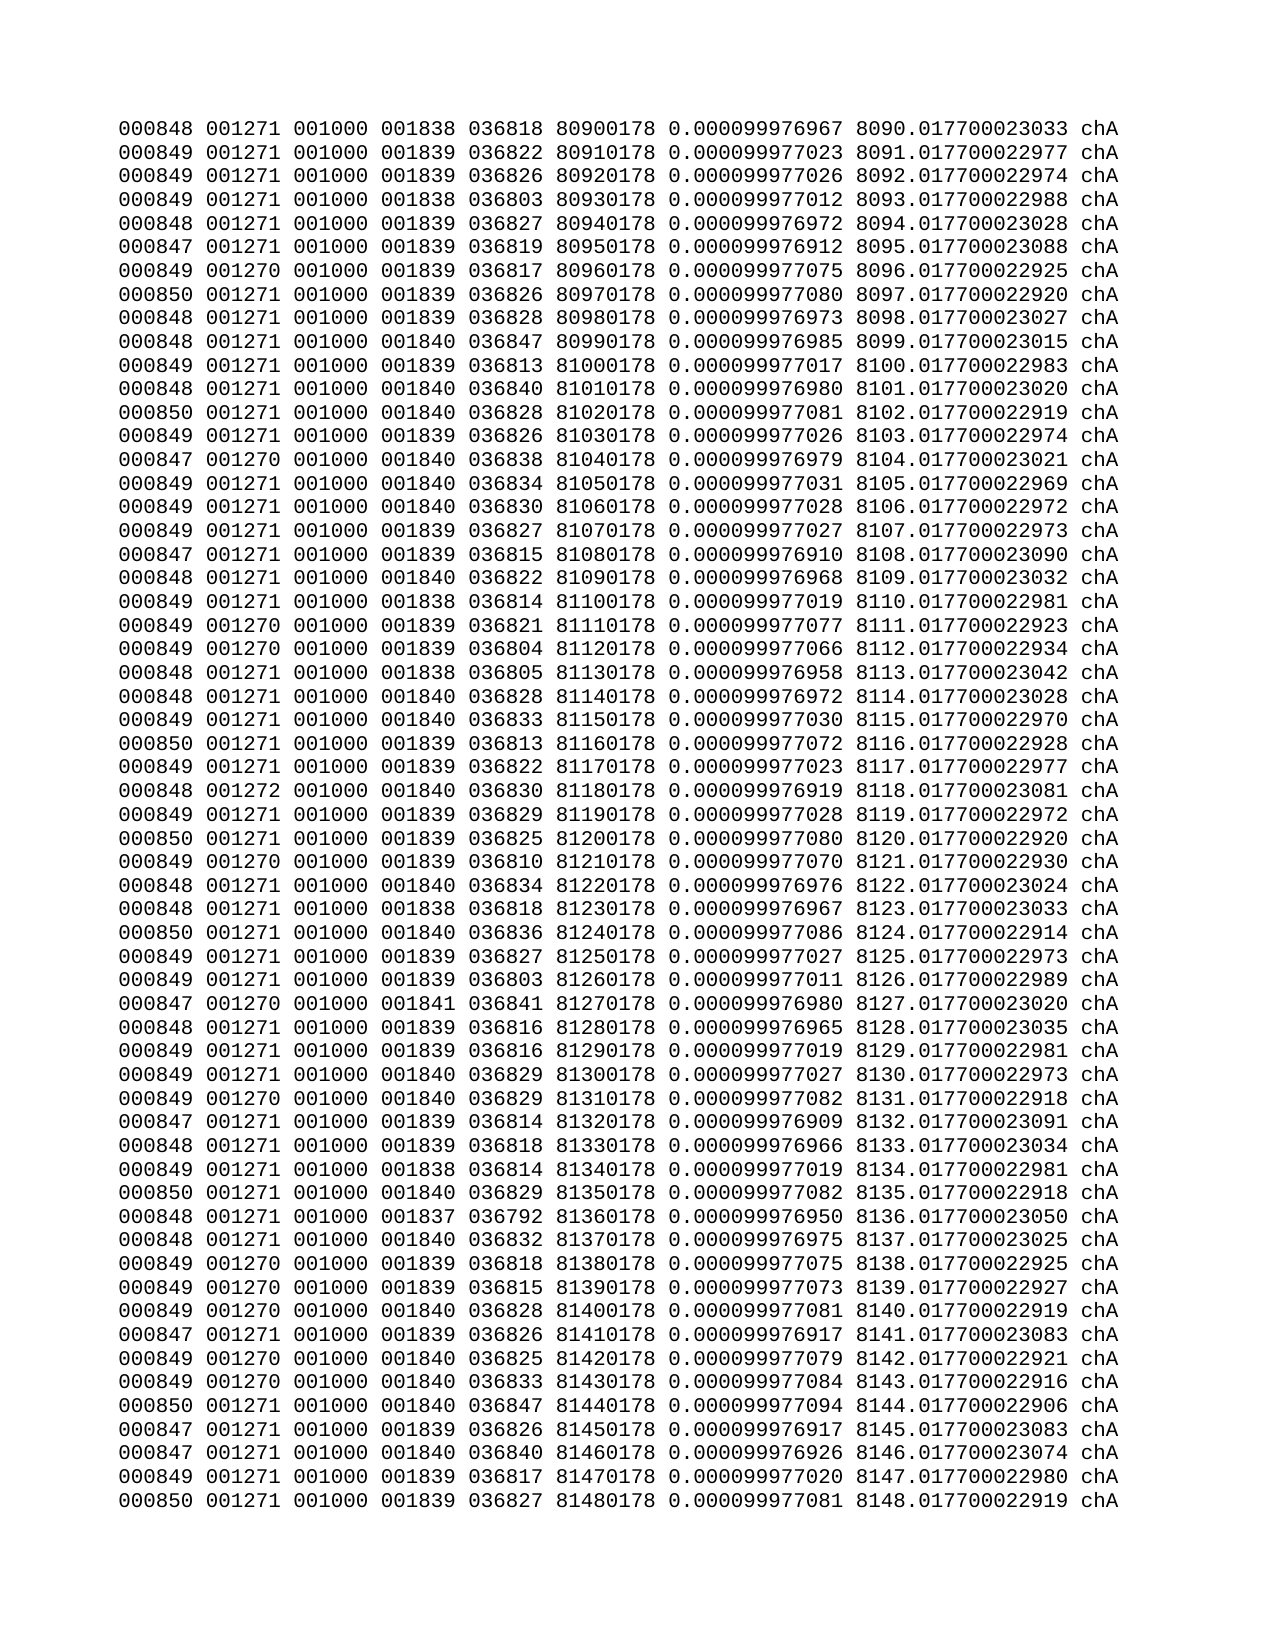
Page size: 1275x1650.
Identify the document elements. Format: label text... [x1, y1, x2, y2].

text 000847 001271 001000 001839 036819 80950178 0.000099976912 8095.017700023088 chA [118, 236, 1157, 260]
text 000849 001271 001000 001838 036814 81100178 0.000099977019 8110.017700022981 chA [118, 591, 1157, 615]
text 000847 001271 001000 001839 036815 81080178 0.000099976910 8108.017700023090 chA [118, 544, 1157, 567]
text 000849 001271 001000 001839 036826 81030178 0.000099977026 8103.017700022974 chA [118, 426, 1157, 449]
text 000849 001271 001000 001839 036813 81000178 0.000099977017 8100.017700022983 chA [118, 354, 1157, 378]
text 000849 001271 001000 001839 036827 81070178 0.000099977027 8107.017700022973 chA [118, 520, 1157, 544]
text 000847 001271 001000 001839 036826 81450178 0.000099976917 8145.017700023083 chA [118, 1419, 1157, 1442]
text 000849 001270 001000 001840 036828 81400178 0.000099977081 8140.017700022919 chA [118, 1300, 1157, 1324]
text 000848 001271 001000 001838 036818 80900178 0.000099976967 8090.017700023033 chA [118, 118, 1157, 142]
text 000850 001271 001000 001840 036828 81020178 0.000099977081 8102.017700022919 chA [118, 402, 1157, 426]
text 000849 001270 001000 001839 036818 81380178 0.000099977075 8138.017700022925 chA [118, 1253, 1157, 1277]
text 000848 001271 001000 001839 036827 80940178 0.000099976972 8094.017700023028 chA [118, 213, 1157, 236]
text 000849 001271 001000 001839 036822 81170178 0.000099977023 8117.017700022977 chA [118, 757, 1157, 780]
text 000849 001270 001000 001840 036829 81310178 0.000099977082 8131.017700022918 chA [118, 1088, 1157, 1111]
text 000847 001270 001000 001840 036838 81040178 0.000099976979 8104.017700023021 chA [118, 449, 1157, 473]
text 000848 001271 001000 001840 036822 81090178 0.000099976968 8109.017700023032 chA [118, 567, 1157, 591]
text 000848 001271 001000 001840 036832 81370178 0.000099976975 8137.017700023025 chA [118, 1229, 1157, 1253]
text 000848 001271 001000 001837 036792 81360178 0.000099976950 8136.017700023050 chA [118, 1206, 1157, 1229]
text 000849 001271 001000 001838 036803 80930178 0.000099977012 8093.017700022988 chA [118, 189, 1157, 213]
text 000849 001270 001000 001840 036825 81420178 0.000099977079 8142.017700022921 chA [118, 1348, 1157, 1371]
text 000848 001271 001000 001838 036805 81130178 0.000099976958 8113.017700023042 chA [118, 662, 1157, 686]
text 000849 001270 001000 001839 036804 81120178 0.000099977066 8112.017700022934 chA [118, 638, 1157, 662]
text 000847 001271 001000 001840 036840 81460178 0.000099976926 8146.017700023074 chA [118, 1442, 1157, 1466]
text 000849 001270 001000 001839 036817 80960178 0.000099977075 8096.017700022925 chA [118, 260, 1157, 284]
text 000848 001272 001000 001840 036830 81180178 0.000099976919 8118.017700023081 chA [118, 780, 1157, 804]
text 000847 001271 001000 001839 036826 81410178 0.000099976917 8141.017700023083 chA [118, 1324, 1157, 1348]
text 000848 001271 001000 001838 036818 81230178 0.000099976967 8123.017700023033 chA [118, 898, 1157, 922]
text 000849 001270 001000 001839 036810 81210178 0.000099977070 8121.017700022930 chA [118, 851, 1157, 875]
text 000850 001271 001000 001839 036825 81200178 0.000099977080 8120.017700022920 chA [118, 827, 1157, 851]
text 000850 001271 001000 001840 036836 81240178 0.000099977086 8124.017700022914 chA [118, 922, 1157, 946]
text 000848 001271 001000 001840 036834 81220178 0.000099976976 8122.017700023024 chA [118, 875, 1157, 898]
text 000849 001271 001000 001840 036830 81060178 0.000099977028 8106.017700022972 chA [118, 496, 1157, 520]
text 000850 001271 001000 001840 036847 81440178 0.000099977094 8144.017700022906 chA [118, 1395, 1157, 1419]
text 000849 001270 001000 001839 036821 81110178 0.000099977077 8111.017700022923 chA [118, 615, 1157, 638]
text 000849 001271 001000 001838 036814 81340178 0.000099977019 8134.017700022981 chA [118, 1158, 1157, 1182]
text 000850 001271 001000 001839 036827 81480178 0.000099977081 8148.017700022919 chA [118, 1489, 1157, 1513]
text 000850 001271 001000 001839 036826 80970178 0.000099977080 8097.017700022920 chA [118, 284, 1157, 307]
text 000849 001271 001000 001840 036829 81300178 0.000099977027 8130.017700022973 chA [118, 1064, 1157, 1088]
text 000848 001271 001000 001839 036816 81280178 0.000099976965 8128.017700023035 chA [118, 1017, 1157, 1040]
text 000847 001270 001000 001841 036841 81270178 0.000099976980 8127.017700023020 chA [118, 993, 1157, 1017]
text 000847 001271 001000 001839 036814 81320178 0.000099976909 8132.017700023091 chA [118, 1111, 1157, 1135]
text 000849 001271 001000 001839 036829 81190178 0.000099977028 8119.017700022972 chA [118, 804, 1157, 827]
text 000848 001271 001000 001839 036828 80980178 0.000099976973 8098.017700023027 chA [118, 307, 1157, 331]
text 000849 001271 001000 001839 036817 81470178 0.000099977020 8147.017700022980 chA [118, 1466, 1157, 1489]
text 000850 001271 001000 001840 036829 81350178 0.000099977082 8135.017700022918 chA [118, 1182, 1157, 1206]
text 000849 001271 001000 001840 036834 81050178 0.000099977031 8105.017700022969 chA [118, 473, 1157, 496]
text 000849 001271 001000 001839 036816 81290178 0.000099977019 8129.017700022981 chA [118, 1040, 1157, 1064]
text 000849 001271 001000 001840 036833 81150178 0.000099977030 8115.017700022970 chA [118, 709, 1157, 733]
text 000848 001271 001000 001839 036818 81330178 0.000099976966 8133.017700023034 chA [118, 1135, 1157, 1158]
text 000849 001271 001000 001839 036803 81260178 0.000099977011 8126.017700022989 chA [118, 969, 1157, 993]
text 000849 001270 001000 001840 036833 81430178 0.000099977084 8143.017700022916 chA [118, 1371, 1157, 1395]
text 000848 001271 001000 001840 036840 81010178 0.000099976980 8101.017700023020 chA [118, 378, 1157, 402]
text 000850 001271 001000 001839 036813 81160178 0.000099977072 8116.017700022928 chA [118, 733, 1157, 757]
text 000849 001271 001000 001839 036822 80910178 0.000099977023 8091.017700022977 chA [118, 142, 1157, 165]
text 000849 001271 001000 001839 036827 81250178 0.000099977027 8125.017700022973 chA [118, 946, 1157, 969]
text 000848 001271 001000 001840 036847 80990178 0.000099976985 8099.017700023015 chA [118, 331, 1157, 354]
text 000849 001270 001000 001839 036815 81390178 0.000099977073 8139.017700022927 chA [118, 1277, 1157, 1300]
text 000849 001271 001000 001839 036826 80920178 0.000099977026 8092.017700022974 chA [118, 165, 1157, 189]
text 000848 001271 001000 001840 036828 81140178 0.000099976972 8114.017700023028 chA [118, 686, 1157, 709]
